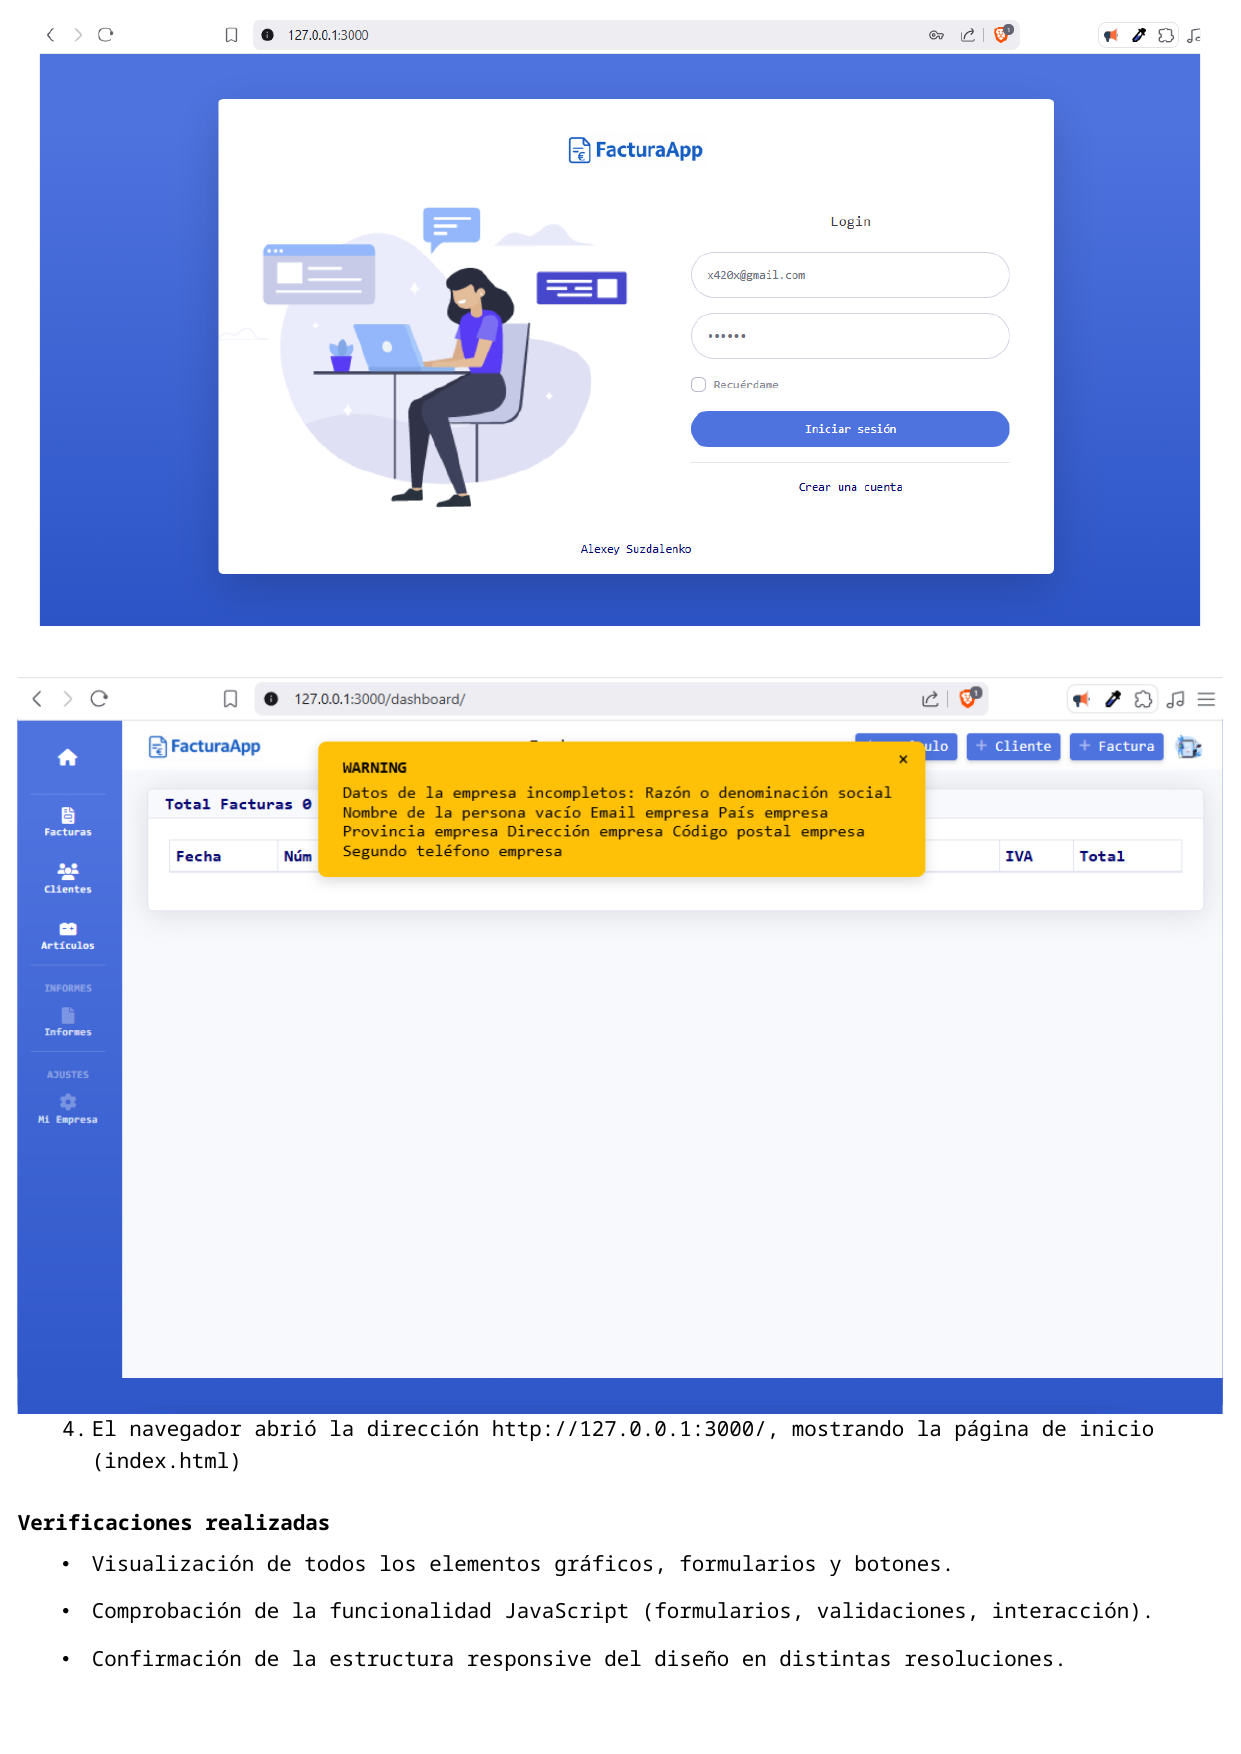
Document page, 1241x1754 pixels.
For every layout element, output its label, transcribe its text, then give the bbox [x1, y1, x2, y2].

subtitle Verificaciones realizadas [18, 1508, 1222, 1537]
list Confirmación de la estructura responsive del diseño en distintas resoluciones. [62, 1644, 1222, 1672]
picture [17, 677, 1223, 1414]
list El navegador abrió la dirección http://127.0.0.1:3000/, mostrando la página de inicio (index.html) [62, 1414, 1222, 1475]
picture [39, 17, 1201, 626]
list Comprobación de la funcionalidad JavaScript (formularios, validaciones, interacción). [62, 1596, 1222, 1625]
list Visualización de todos los elementos gráficos, formularios y botones. [62, 1549, 1222, 1578]
